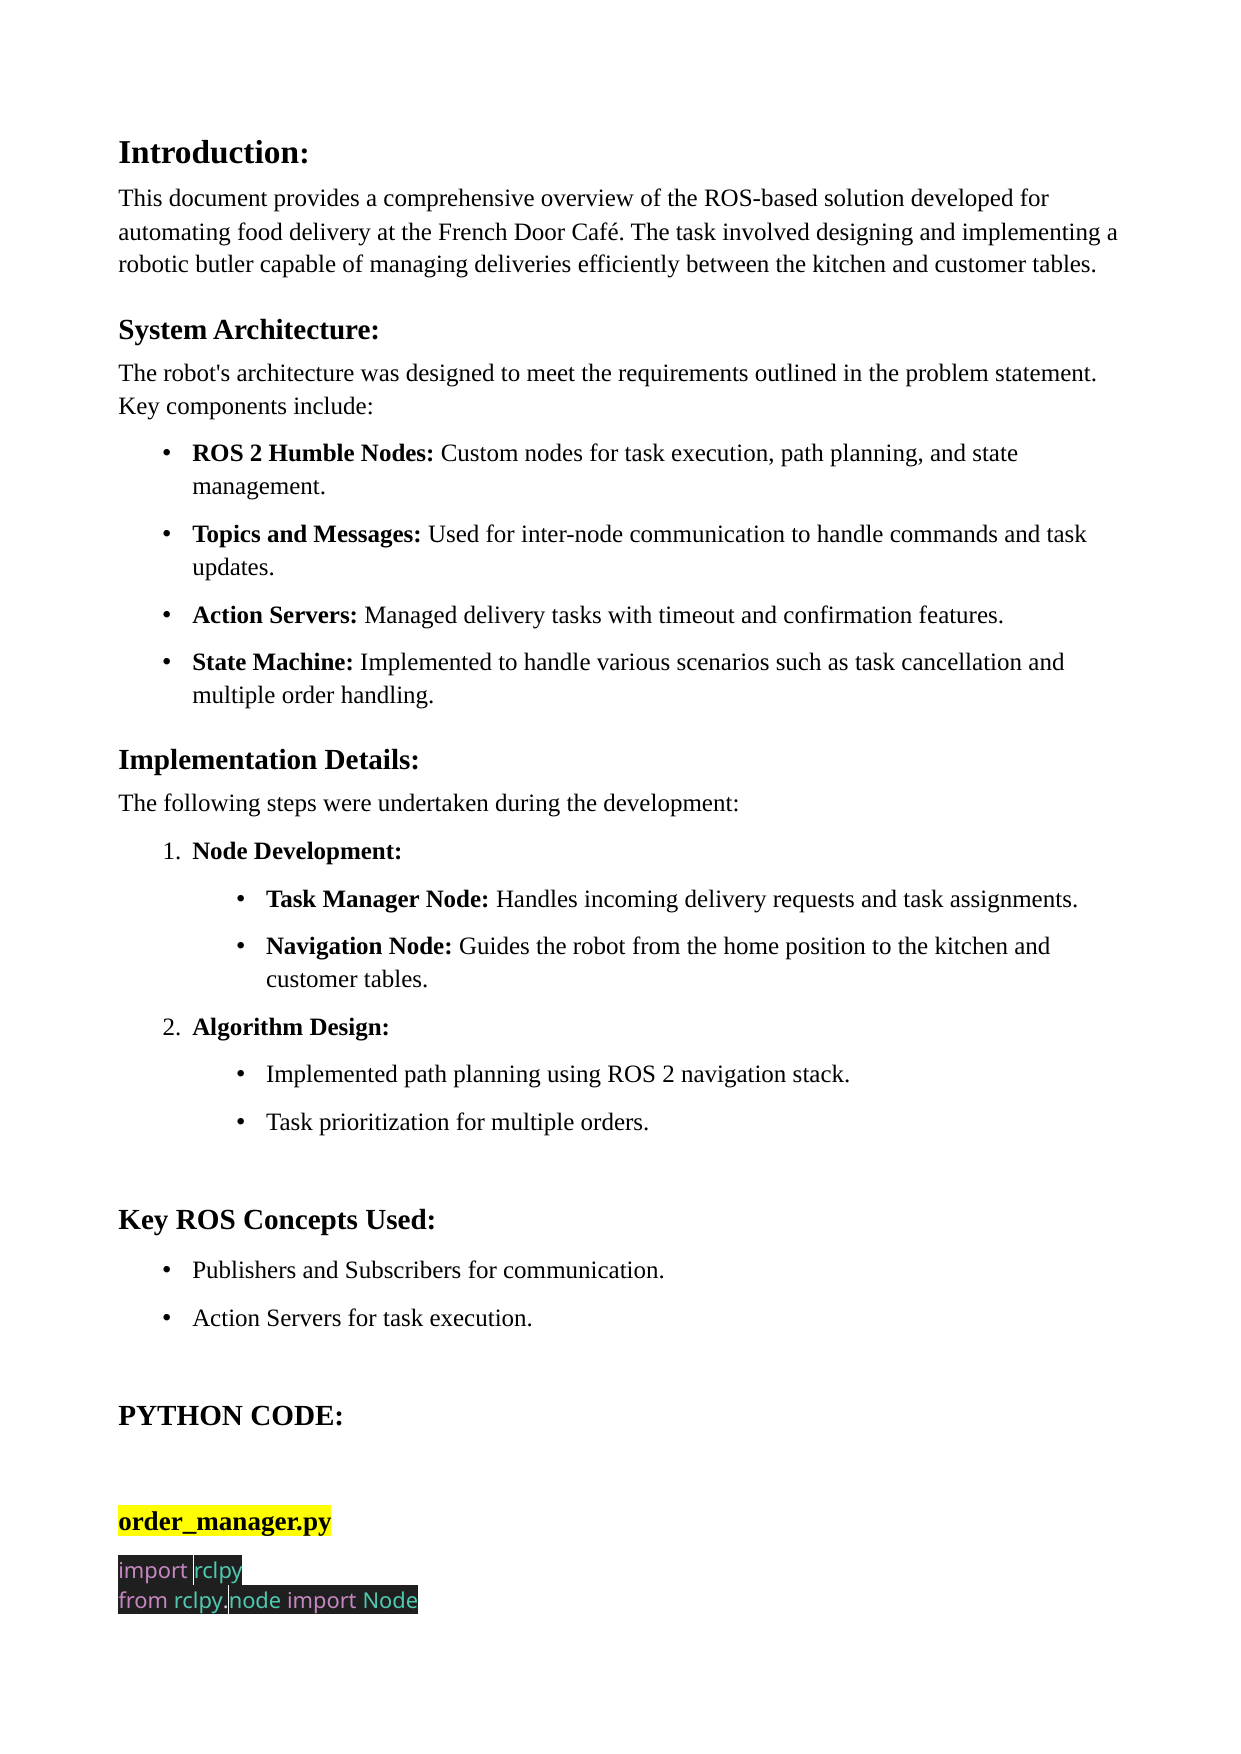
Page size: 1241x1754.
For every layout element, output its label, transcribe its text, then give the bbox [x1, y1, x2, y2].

text The following steps were undertaken during the development: [118, 788, 1122, 817]
text The robot's architecture was designed to meet the requirements outlined in the problem statement. Key components include: [118, 358, 1122, 419]
list Action Servers: Managed delivery tasks with timeout and confirmation features. [162, 600, 1122, 628]
subtitle Implementation Details: [118, 742, 1122, 776]
text import rclpy [118, 1555, 1122, 1585]
list Task prioritization for multiple orders. [236, 1107, 1122, 1136]
list Implemented path planning using ROS 2 navigation stack. [236, 1059, 1122, 1088]
subtitle System Architecture: [118, 312, 1122, 345]
subtitle Introduction: [118, 133, 1122, 171]
text This document provides a comprehensive overview of the ROS-based solution developed for automating food delivery at the French Door Café. The task involved designing and implementing a robotic butler capable of managing deliveries efficiently between the kitchen and customer tables. [118, 183, 1122, 278]
list Topics and Messages: Used for inter-node communication to handle commands and task updates. [162, 519, 1122, 581]
list Task Manager Node: Handles incoming delivery requests and task assignments. [236, 884, 1122, 912]
list Algorithm Design: [162, 1012, 1122, 1041]
list Navigation Node: Guides the robot from the home position to the kitchen and customer tables. [236, 931, 1122, 993]
list ROS 2 Humble Nodes: Custom nodes for task execution, path planning, and state management. [162, 438, 1122, 500]
list Publishers and Subscribers for communication. [162, 1256, 1122, 1284]
text PYTHON CODE: [118, 1398, 1122, 1432]
list Action Servers for task execution. [162, 1303, 1122, 1332]
text Key ROS Concepts Used: [118, 1202, 1122, 1236]
text from rclpy.node import Node [118, 1585, 1122, 1614]
list State Machine: Implemented to handle various scenarios such as task cancellation and multiple order handling. [162, 647, 1122, 709]
list Node Development: [162, 836, 1122, 865]
text order_manager.py [118, 1504, 1122, 1536]
